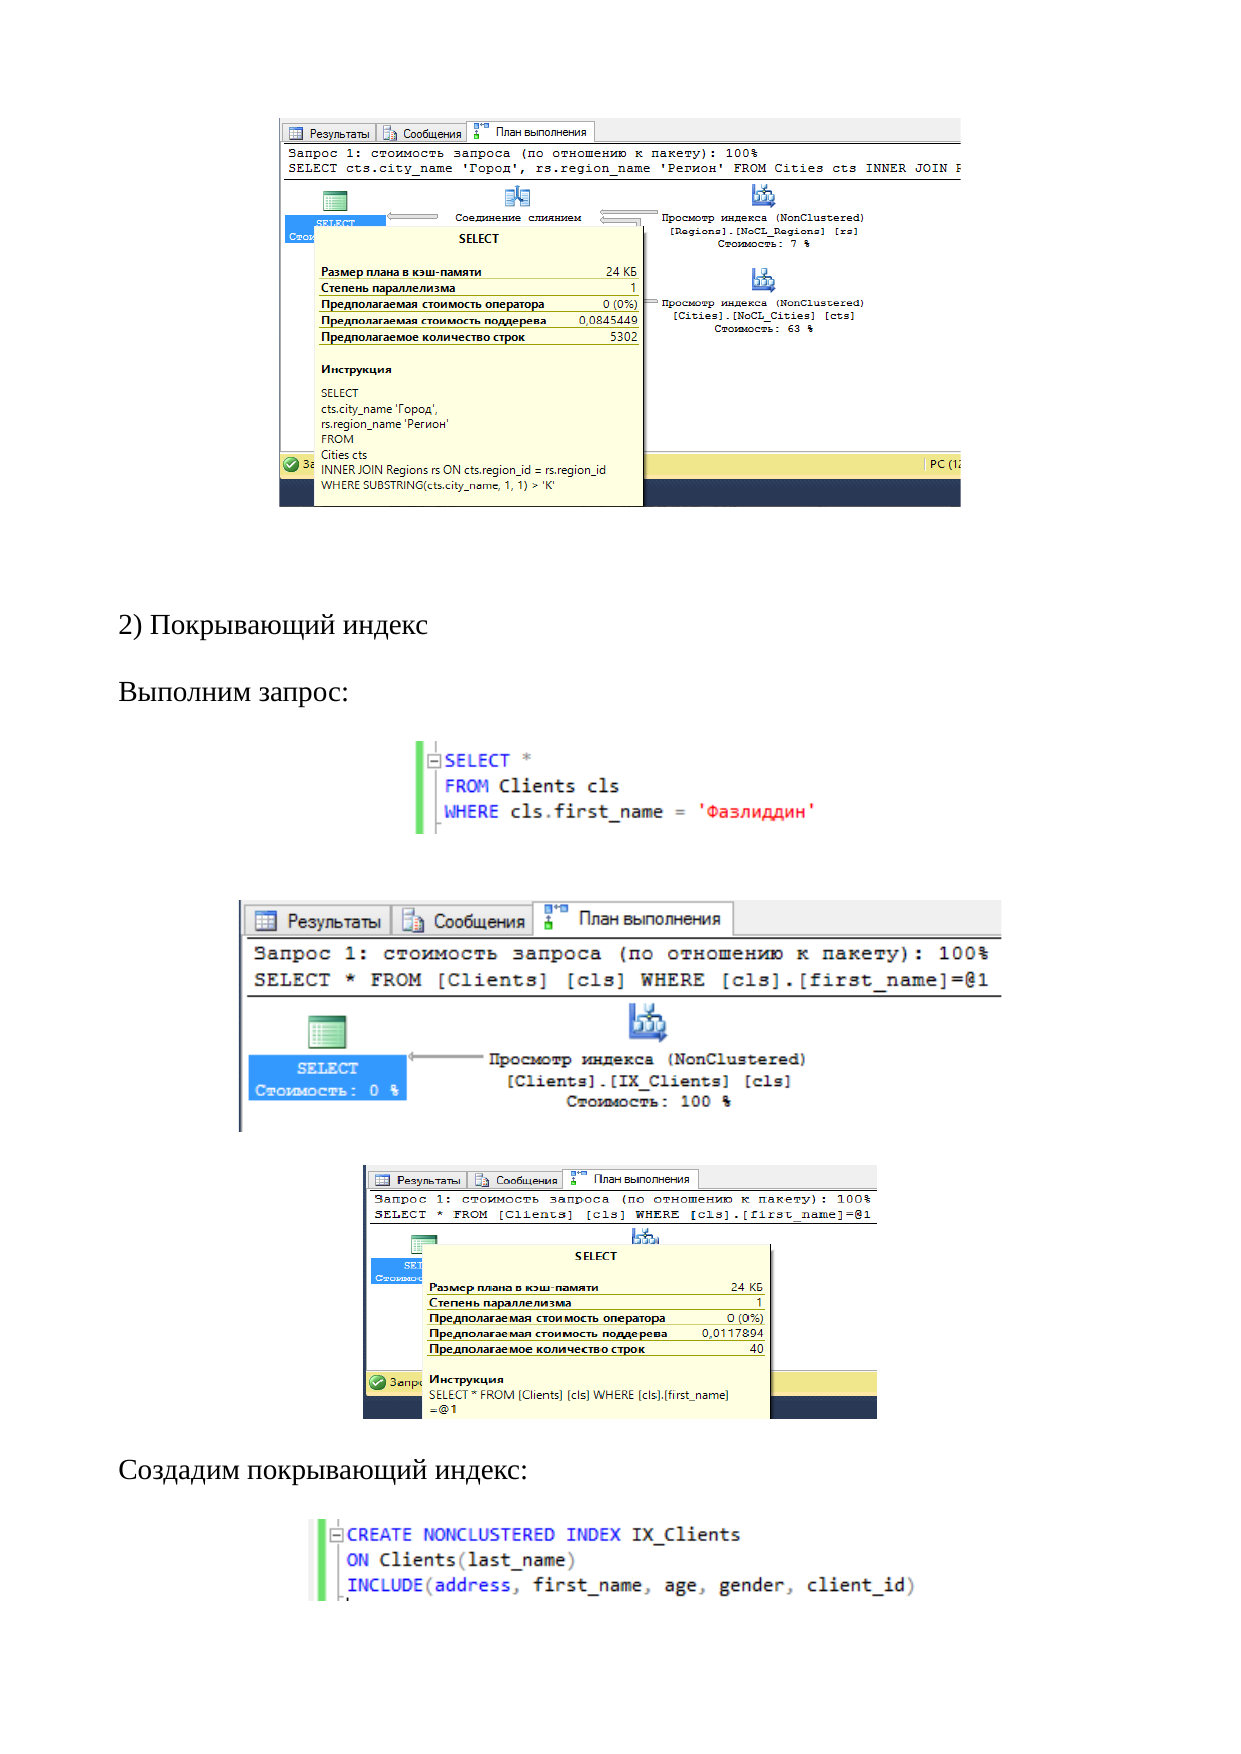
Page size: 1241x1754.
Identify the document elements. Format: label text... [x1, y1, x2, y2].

text Создадим покрывающий индекс: [118, 1452, 1122, 1486]
text Выполним запрос: [118, 674, 1122, 707]
picture [238, 900, 1002, 1132]
picture [415, 741, 825, 834]
picture [363, 1165, 877, 1419]
picture [279, 118, 961, 507]
picture [308, 1519, 932, 1601]
text 2) Покрывающий индекс [118, 607, 1122, 640]
